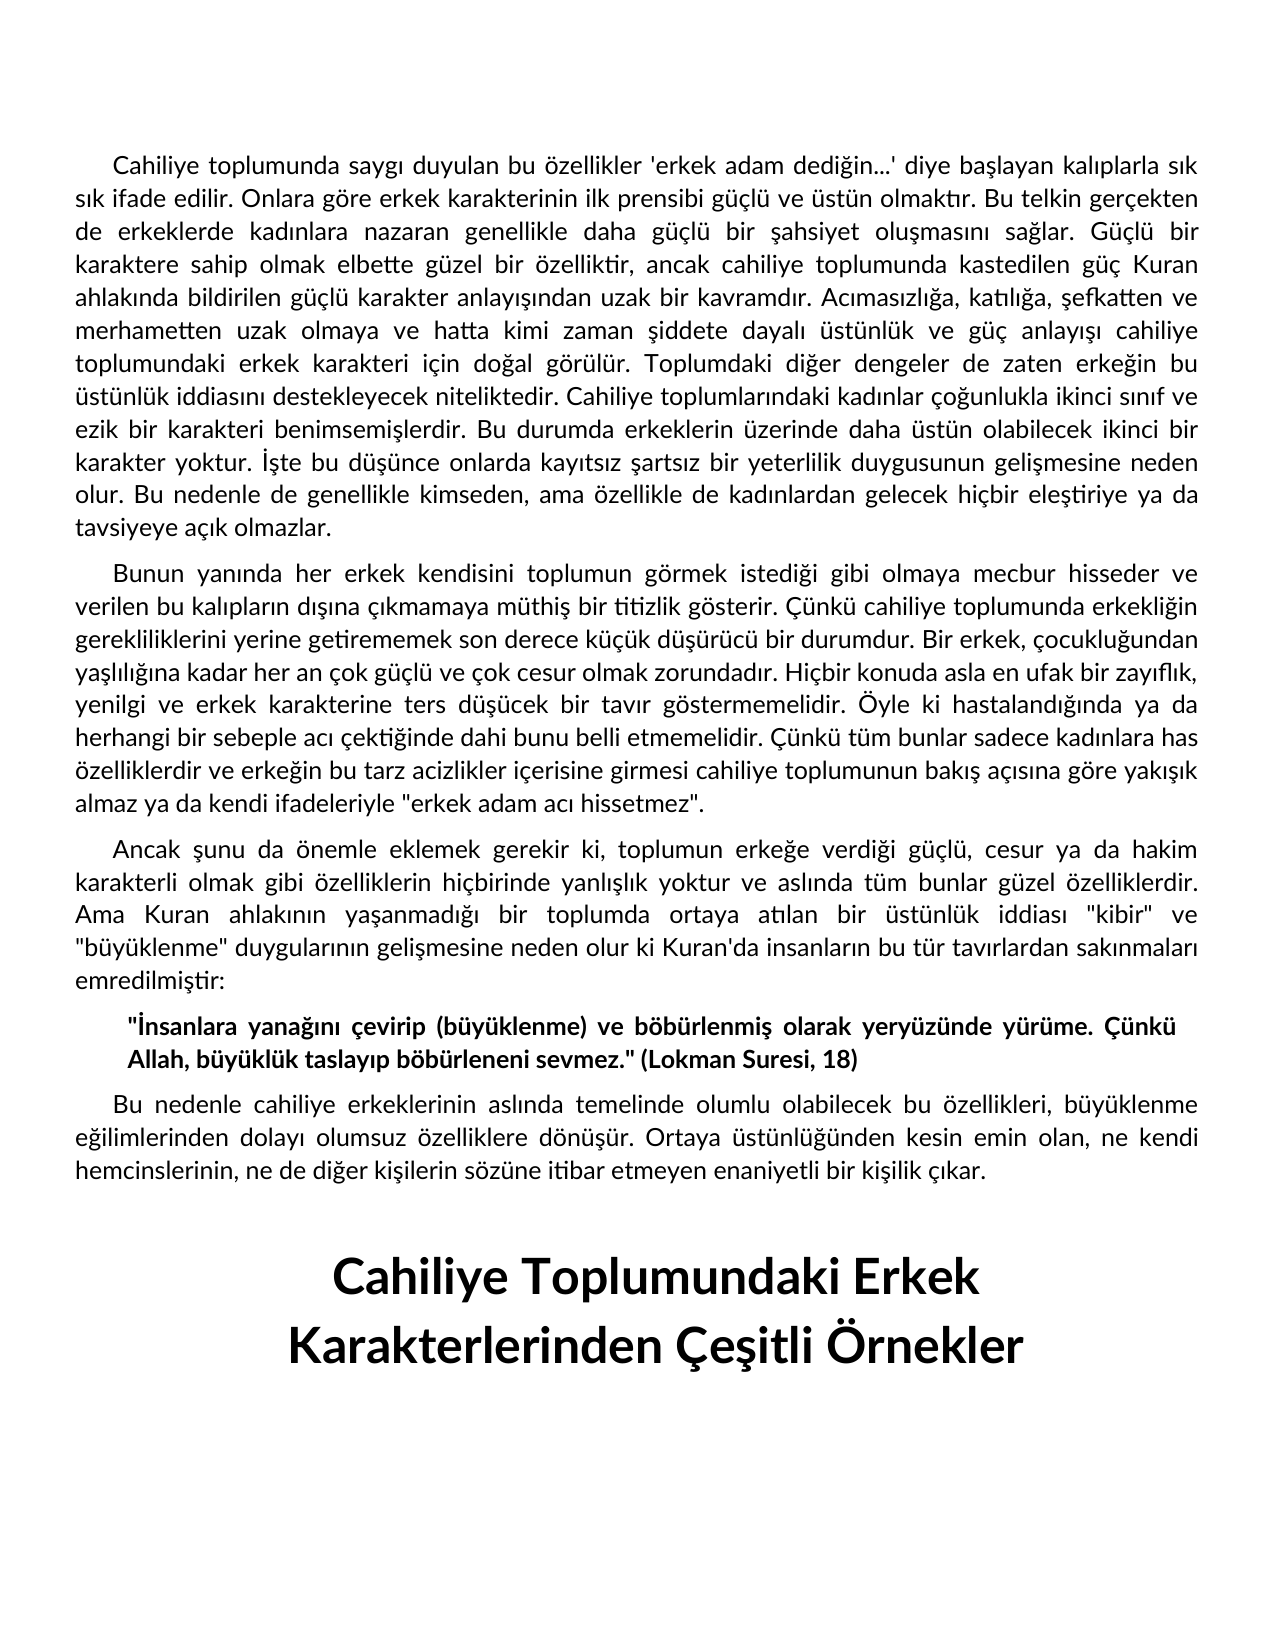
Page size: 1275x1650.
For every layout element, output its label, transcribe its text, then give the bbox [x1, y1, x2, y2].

text Bunun yanında her erkek kendisini toplumun görmek istediği gibi olmaya mecbur hisseder ve verilen bu kalıpların dışına çıkmamaya müthiş bir titizlik gösterir. Çünkü cahiliye toplumunda erkekliğin gerekliliklerini yerine getirememek son derece küçük düşürücü bir durumdur. Bir erkek, çocukluğundan yaşlılığına kadar her an çok güçlü ve çok cesur olmak zorundadır. Hiçbir konuda asla en ufak bir zayıflık, yenilgi ve erkek karakterine ters düşücek bir tavır göstermemelidir. Öyle ki hastalandığında ya da herhangi bir sebeple acı çektiğinde dahi bunu belli etmemelidir. Çünkü tüm bunlar sadece kadınlara has özelliklerdir ve erkeğin bu tarz acizlikler içerisine girmesi cahiliye toplumunun bakış açısına göre yakışık almaz ya da kendi ifadeleriyle "erkek adam acı hissetmez". [75, 557, 1200, 818]
text Cahiliye toplumunda saygı duyulan bu özellikler 'erkek adam dediğin...' diye başlayan kalıplarla sık sık ifade edilir. Onlara göre erkek karakterinin ilk prensibi güçlü ve üstün olmaktır. Bu telkin gerçekten de erkeklerde kadınlara nazaran genellikle daha güçlü bir şahsiyet oluşmasını sağlar. Güçlü bir karaktere sahip olmak elbette güzel bir özelliktir, ancak cahiliye toplumunda kastedilen güç Kuran ahlakında bildirilen güçlü karakter anlayışından uzak bir kavramdır. Acımasızlığa, katılığa, şefkatten ve merhametten uzak olmaya ve hatta kimi zaman şiddete dayalı üstünlük ve güç anlayışı cahiliye toplumundaki erkek karakteri için doğal görülür. Toplumdaki diğer dengeler de zaten erkeğin bu üstünlük iddiasını destekleyecek niteliktedir. Cahiliye toplumlarındaki kadınlar çoğunlukla ikinci sınıf ve ezik bir karakteri benimsemişlerdir. Bu durumda erkeklerin üzerinde daha üstün olabilecek ikinci bir karakter yoktur. İşte bu düşünce onlarda kayıtsız şartsız bir yeterlilik duygusunun gelişmesine neden olur. Bu nedenle de genellikle kimseden, ama özellikle de kadınlardan gelecek hiçbir eleştiriye ya da tavsiyeye açık olmazlar. [75, 150, 1200, 542]
subtitle Cahiliye Toplumundaki Erkek [112, 1245, 1200, 1305]
text Ancak şunu da önemle eklemek gerekir ki, toplumun erkeğe verdiği güçlü, cesur ya da hakim karakterli olmak gibi özelliklerin hiçbirinde yanlışlık yoktur ve aslında tüm bunlar güzel özelliklerdir. Ama Kuran ahlakının yaşanmadığı bir toplumda ortaya atılan bir üstünlük iddiası "kibir" ve "büyüklenme" duygularının gelişmesine neden olur ki Kuran'da insanların bu tür tavırlardan sakınmaları emredilmiştir: [75, 833, 1200, 995]
subtitle Karakterlerinden Çeşitli Örnekler [112, 1314, 1200, 1374]
text Bu nedenle cahiliye erkeklerinin aslında temelinde olumlu olabilecek bu özellikleri, büyüklenme eğilimlerinden dolayı olumsuz özelliklere dönüşür. Ortaya üstünlüğünden kesin emin olan, ne kendi hemcinslerinin, ne de diğer kişilerin sözüne itibar etmeyen enaniyetli bir kişilik çıkar. [75, 1089, 1200, 1184]
text "İnsanlara yanağını çevirip (büyüklenme) ve böbürlenmiş olarak yeryüzünde yürüme. Çünkü Allah, büyüklük taslayıp böbürleneni sevmez." (Lokman Suresi, 18) [127, 1010, 1177, 1073]
